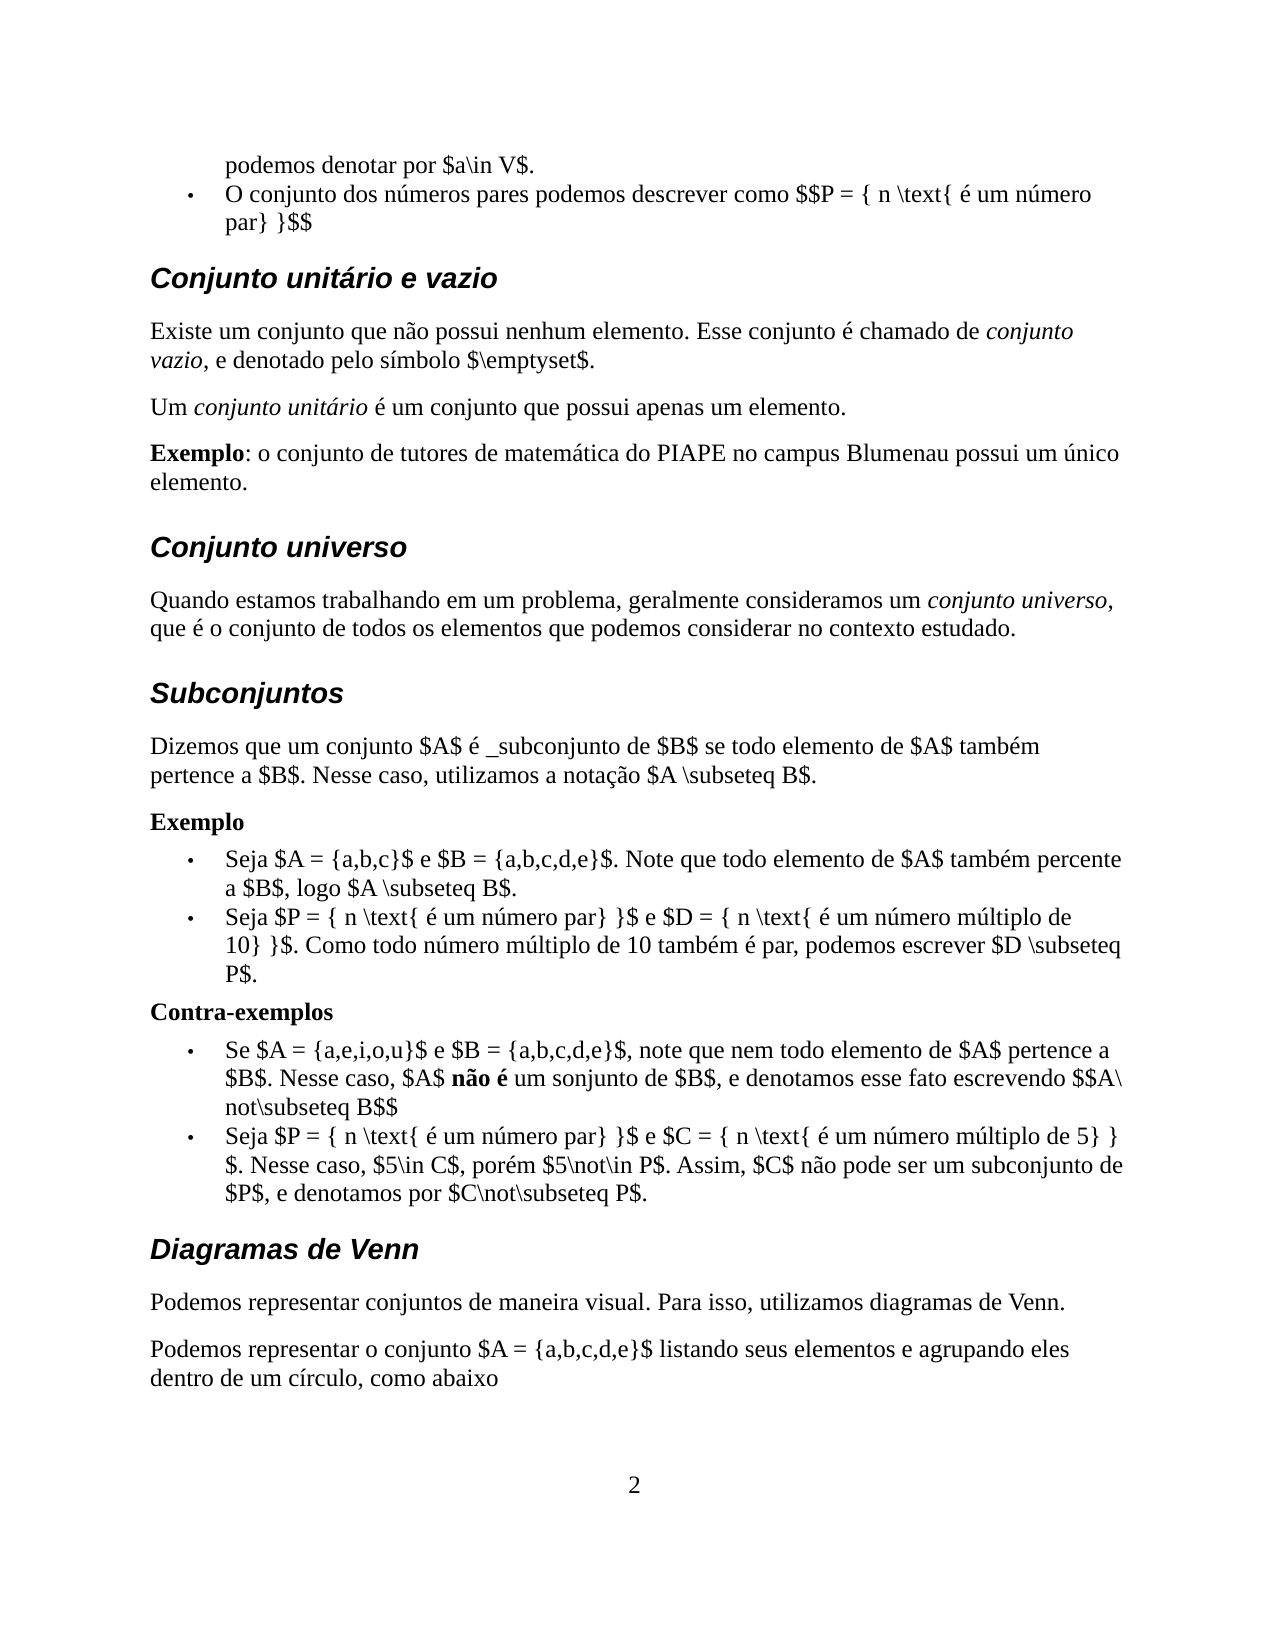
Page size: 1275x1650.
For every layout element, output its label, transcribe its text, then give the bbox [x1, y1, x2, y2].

text Exemplo: o conjunto de tutores de matemática do PIAPE no campus Blumenau possui um único elemento. [150, 438, 1125, 496]
text Dizemos que um conjunto $A$ é _subconjunto de $B$ se todo elemento de $A$ também pertence a $B$. Nesse caso, utilizamos a notação $A \subseteq B$. [150, 731, 1125, 789]
list Seja $P = { n \text{ é um número par} }$ e $C = { n \text{ é um número múltiplo de 5} }$. Nesse caso, $5\in C$, porém $5\not\in P$. Assim, $C$ não pode ser um subconjunto de $P$, e denotamos por $C\not\subseteq P$. [187, 1121, 1125, 1207]
list O conjunto dos números pares podemos descrever como $$P = { n \text{ é um número par} }$$ [187, 179, 1125, 236]
text Podemos representar conjuntos de maneira visual. Para isso, utilizamos diagramas de Venn. [150, 1287, 1125, 1316]
subtitle Subconjuntos [150, 676, 1125, 710]
subtitle Conjunto universo [150, 530, 1125, 563]
list Se $A = {a,e,i,o,u}$ e $B = {a,b,c,d,e}$, note que nem todo elemento de $A$ pertence a $B$. Nesse caso, $A$ não é um sonjunto de $B$, e denotamos esse fato escrevendo $$A\not\subseteq B$$ [187, 1035, 1125, 1121]
text Exemplo [150, 807, 1125, 835]
text Um conjunto unitário é um conjunto que possui apenas um elemento. [150, 392, 1125, 420]
list podemos denotar por $a\in V$. [187, 150, 1125, 179]
text Quando estamos trabalhando em um problema, geralmente consideramos um conjunto universo, que é o conjunto de todos os elementos que podemos considerar no contexto estudado. [150, 585, 1125, 642]
list Seja $P = { n \text{ é um número par} }$ e $D = { n \text{ é um número múltiplo de 10} }$. Como todo número múltiplo de 10 também é par, podemos escrever $D \subseteq P$. [187, 902, 1125, 988]
text Podemos representar o conjunto $A = {a,b,c,d,e}$ listando seus elementos e agrupando eles dentro de um círculo, como abaixo [150, 1334, 1125, 1391]
text Contra-exemplos [150, 997, 1125, 1026]
subtitle Diagramas de Venn [150, 1232, 1125, 1266]
text Existe um conjunto que não possui nenhum elemento. Esse conjunto é chamado de conjunto vazio, e denotado pelo símbolo $\emptyset$. [150, 316, 1125, 374]
list Seja $A = {a,b,c}$ e $B = {a,b,c,d,e}$. Note que todo elemento de $A$ também percente a $B$, logo $A \subseteq B$. [187, 844, 1125, 902]
subtitle Conjunto unitário e vazio [150, 261, 1125, 295]
